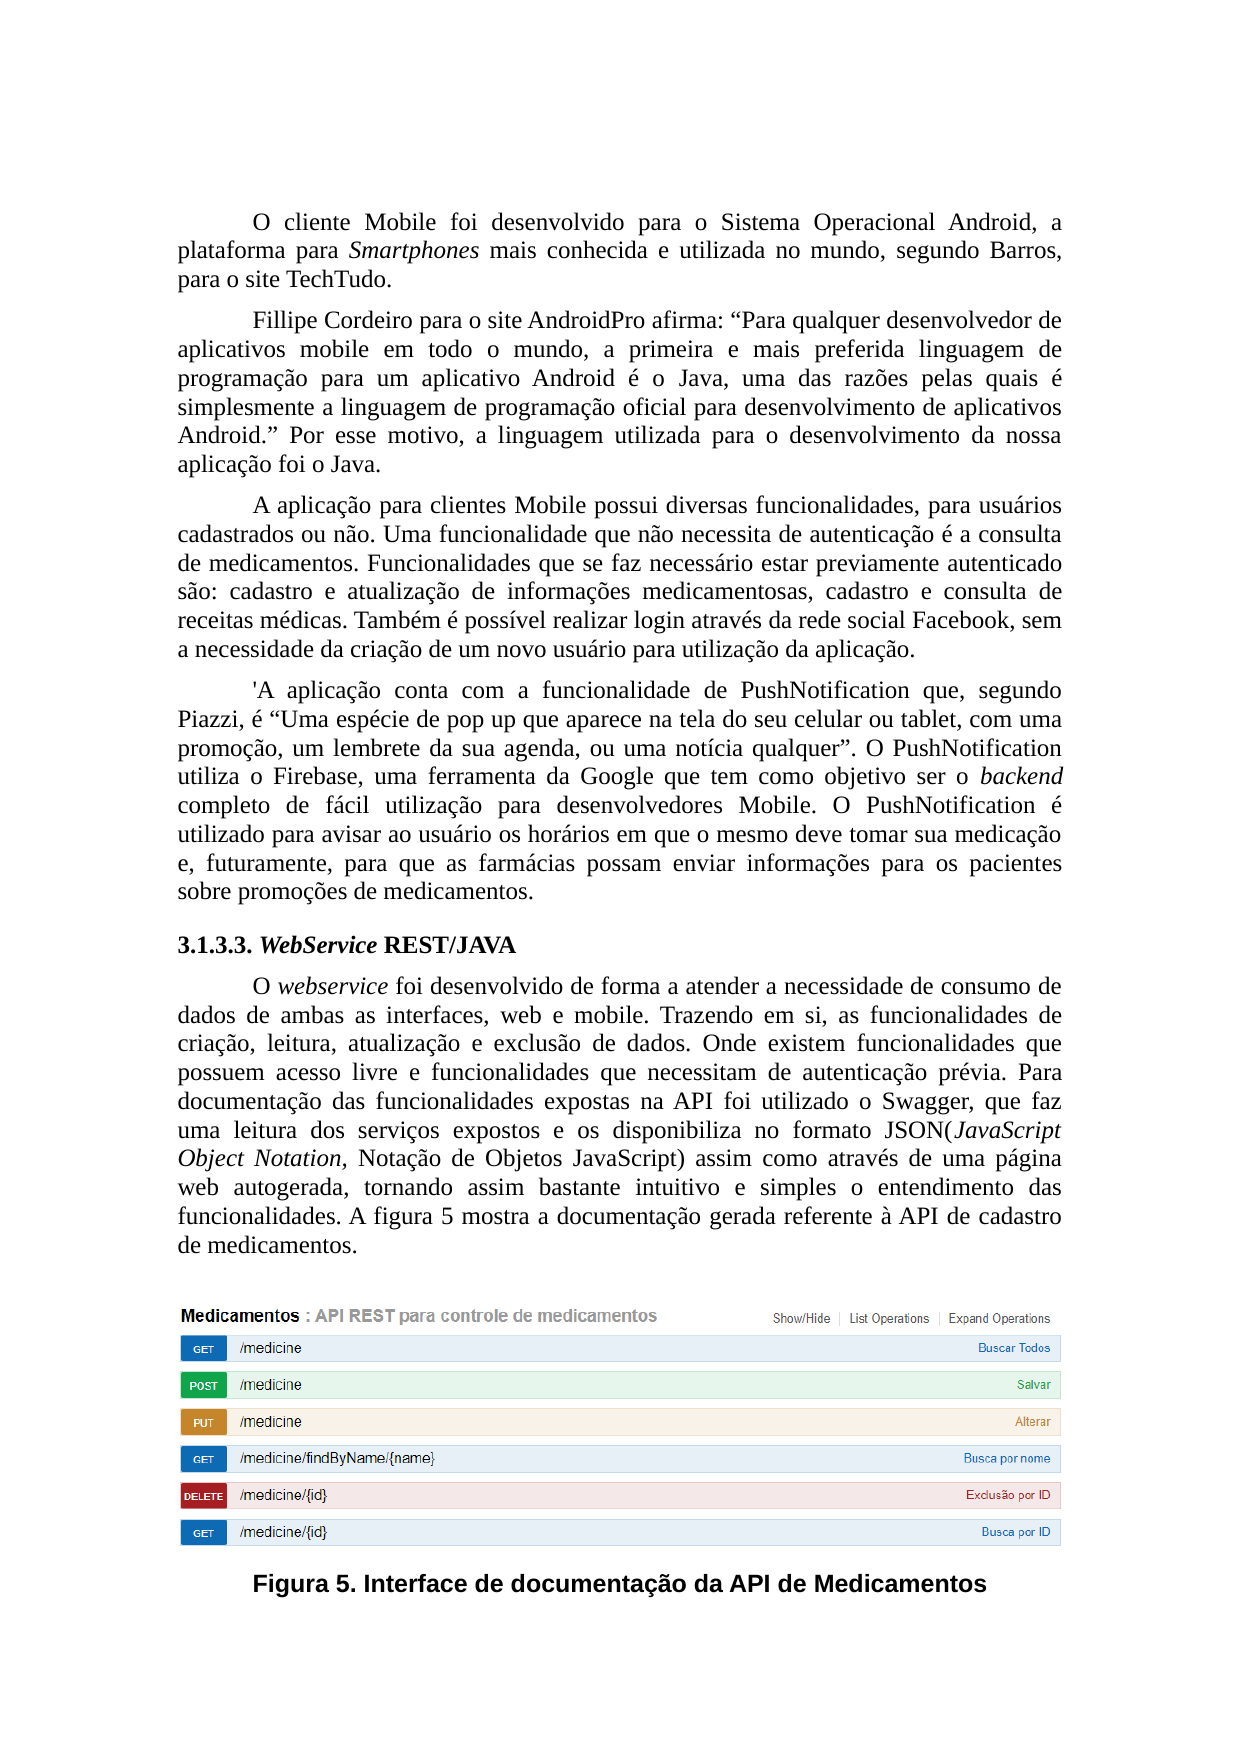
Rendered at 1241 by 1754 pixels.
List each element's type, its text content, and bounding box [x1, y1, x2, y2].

text A aplicação para clientes Mobile possui diversas funcionalidades, para usuários cadastrados ou não. Uma funcionalidade que não necessita de autenticação é a consulta de medicamentos. Funcionalidades que se faz necessário estar previamente autenticado são: cadastro e atualização de informações medicamentosas, cadastro e consulta de receitas médicas. Também é possível realizar login através da rede social Facebook, sem a necessidade da criação de um novo usuário para utilização da aplicação. [177, 490, 1063, 663]
text O cliente Mobile foi desenvolvido para o Sistema Operacional Android, a plataforma para Smartphones mais conhecida e utilizada no mundo, segundo Barros, para o site TechTudo. [177, 207, 1063, 293]
text Fillipe Cordeiro para o site AndroidPro afirma: “Para qualquer desenvolvedor de aplicativos mobile em todo o mundo, a primeira e mais preferida linguagem de programação para um aplicativo Android é o Java, uma das razões pelas quais é simplesmente a linguagem de programação oficial para desenvolvimento de aplicativos Android.” Por esse motivo, a linguagem utilizada para o desenvolvimento da nossa aplicação foi o Java. [177, 305, 1063, 478]
text 'A aplicação conta com a funcionalidade de PushNotification que, segundo Piazzi, é “Uma espécie de pop up que aparece na tela do seu celular ou tablet, com uma promoção, um lembrete da sua agenda, ou uma notícia qualquer”. O PushNotification utiliza o Firebase, uma ferramenta da Google que tem como objetivo ser o backend completo de fácil utilização para desenvolvedores Mobile. O PushNotification é utilizado para avisar ao usuário os horários em que o mesmo deve tomar sua medicação e, futuramente, para que as farmácias possam enviar informações para os pacientes sobre promoções de medicamentos. [177, 675, 1063, 905]
text Figura 5. Interface de documentação da API de Medicamentos [177, 1555, 1063, 1597]
text 3.1.3.3. WebService REST/JAVA [177, 930, 1063, 959]
text O webservice foi desenvolvido de forma a atender a necessidade de consumo de dados de ambas as interfaces, web e mobile. Trazendo em si, as funcionalidades de criação, leitura, atualização e exclusão de dados. Onde existem funcionalidades que possuem acesso livre e funcionalidades que necessitam de autenticação prévia. Para documentação das funcionalidades expostas na API foi utilizado o Swagger, que faz uma leitura dos serviços expostos e os disponibiliza no formato JSON(JavaScript Object Notation, Notação de Objetos JavaScript) assim como através de uma página web autogerada, tornando assim bastante intuitivo e simples o entendimento das funcionalidades. A figura 5 mostra a documentação gerada referente à API de cadastro de medicamentos. [177, 971, 1063, 1258]
